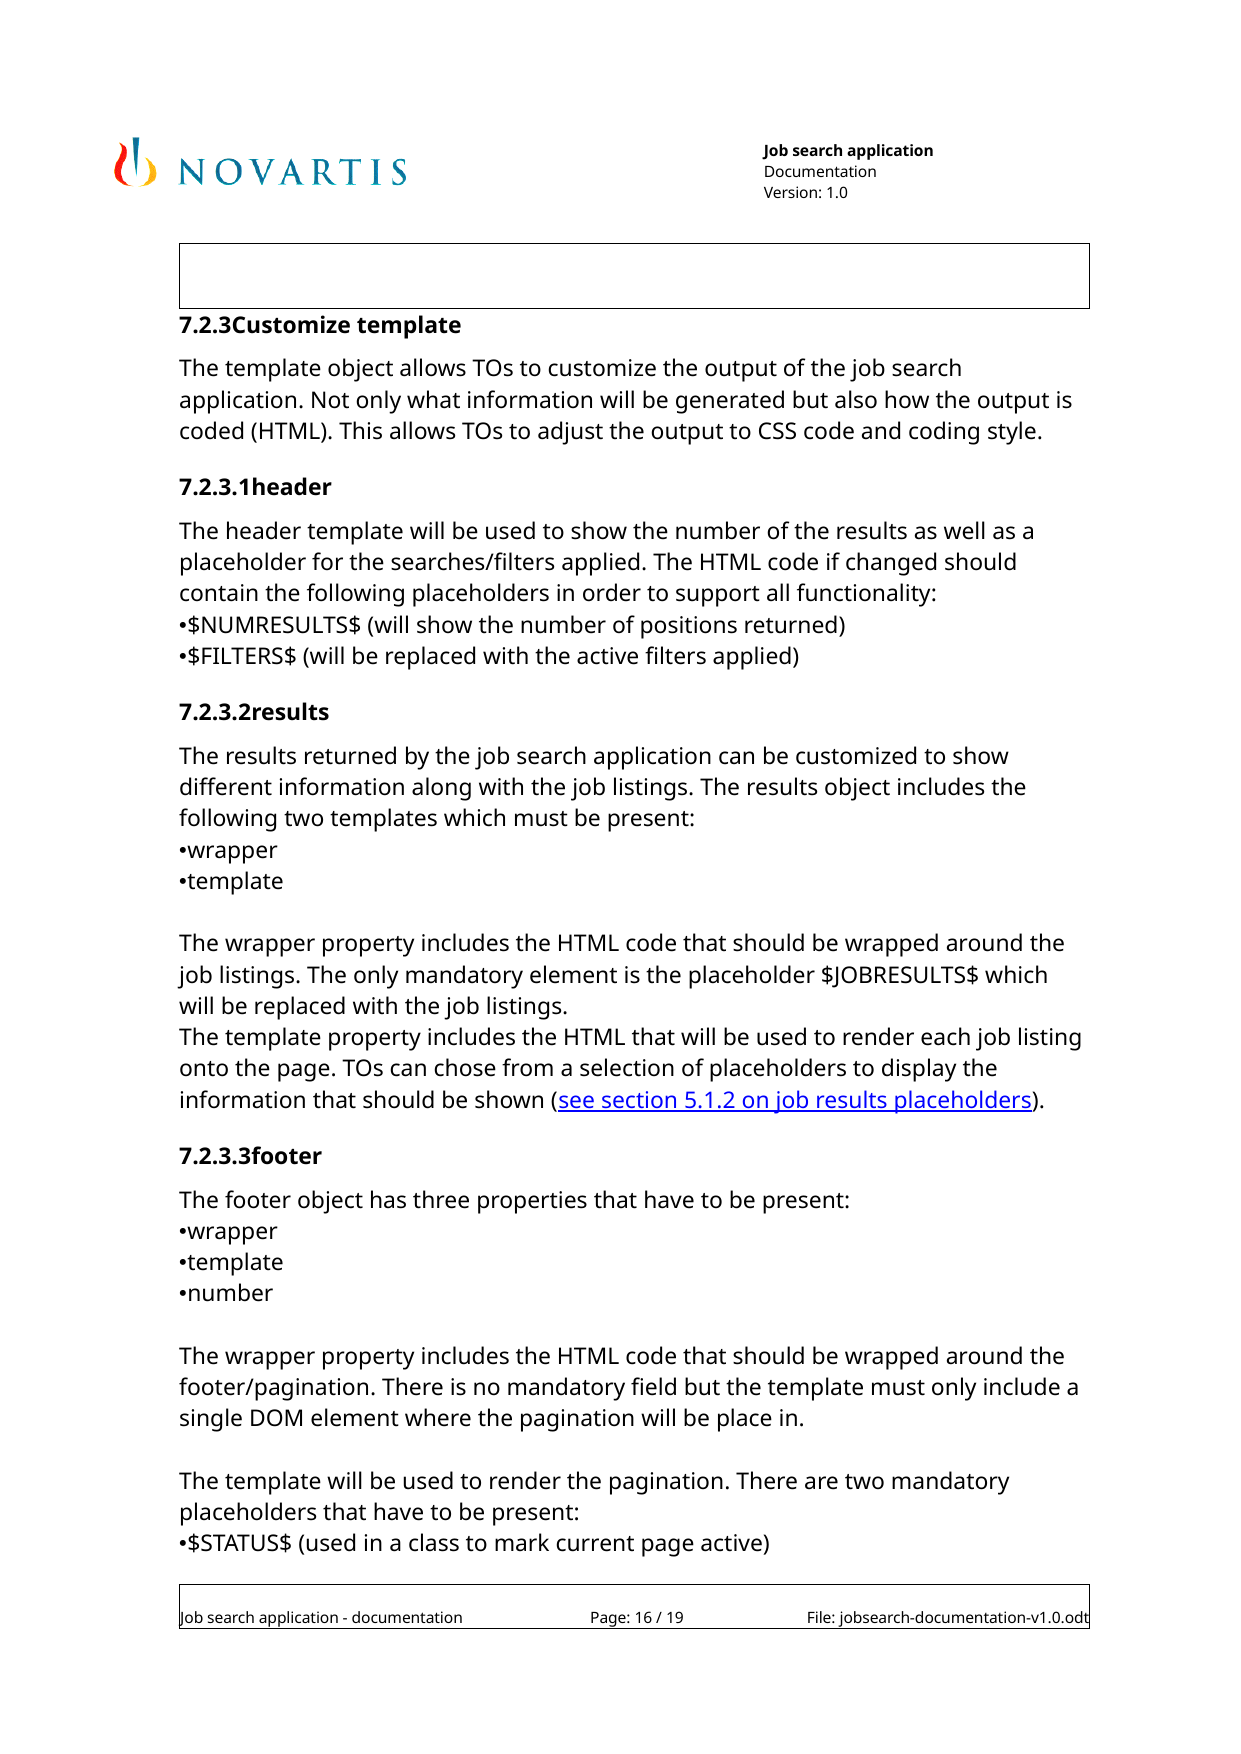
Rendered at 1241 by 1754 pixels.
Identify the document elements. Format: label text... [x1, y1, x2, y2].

text The footer object has three properties that have to be present: [179, 1184, 1090, 1215]
subtitle footer [179, 1140, 1090, 1171]
subtitle results [179, 696, 1090, 727]
list $STATUS$ (used in a class to mark current page active) [179, 1527, 1090, 1559]
text The template object allows TOs to customize the output of the job search application. Not only what information will be generated but also how the output is coded (HTML). This allows TOs to adjust the output to CSS code and coding style. [179, 352, 1090, 446]
list number [179, 1277, 1090, 1309]
list template [179, 1246, 1090, 1277]
text The header template will be used to show the number of the results as well as a placeholder for the searches/filters applied. The HTML code if changed should contain the following placeholders in order to support all functionality: [179, 515, 1090, 609]
subtitle Customize template [179, 309, 1090, 340]
list $NUMRESULTS$ (will show the number of positions returned) [179, 609, 1090, 640]
list wrapper [179, 1215, 1090, 1246]
text The template will be used to render the pagination. There are two mandatory placeholders that have to be present: [179, 1465, 1090, 1527]
list template [179, 865, 1090, 896]
text The wrapper property includes the HTML code that should be wrapped around the job listings. The only mandatory element is the placeholder $JOBRESULTS$ which will be replaced with the job listings. [179, 927, 1090, 1021]
subtitle header [179, 471, 1090, 502]
text The wrapper property includes the HTML code that should be wrapped around the footer/pagination. There is no mandatory field but the template must only include a single DOM element where the pagination will be place in. [179, 1340, 1090, 1434]
list $FILTERS$ (will be replaced with the active filters applied) [179, 640, 1090, 671]
text The template property includes the HTML that will be used to render each job listing onto the page. TOs can chose from a selection of placeholders to display the information that should be shown (see section 5.1.2 on job results placeholders). [179, 1021, 1090, 1115]
text The results returned by the job search application can be customized to show different information along with the job listings. The results object includes the following two templates which must be present: [179, 740, 1090, 834]
list wrapper [179, 834, 1090, 865]
